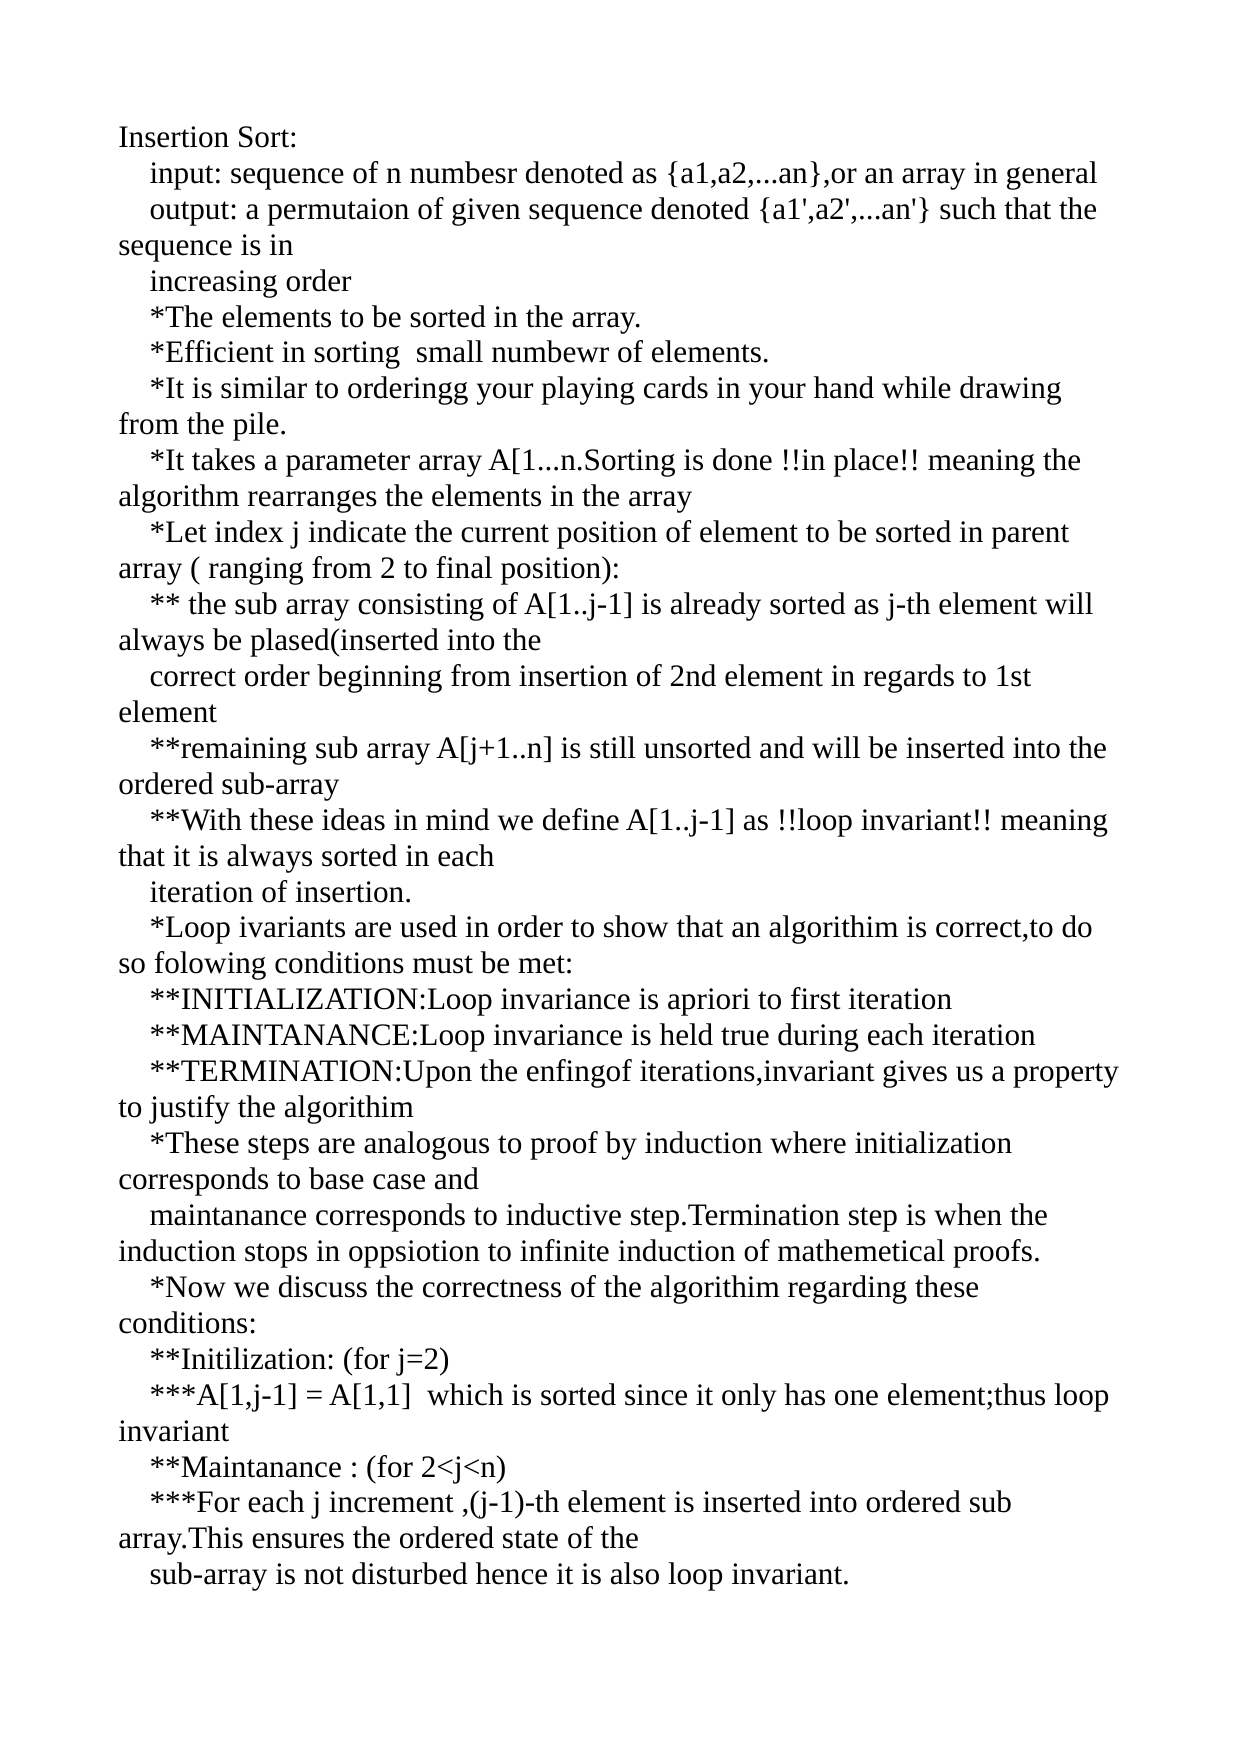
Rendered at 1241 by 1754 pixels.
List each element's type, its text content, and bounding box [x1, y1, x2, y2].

text ***For each j increment ,(j-1)-th element is inserted into ordered sub array.This ensures the ordered state of the [118, 1484, 1122, 1556]
text *Let index j indicate the current position of element to be sorted in parent array ( ranging from 2 to final position): [118, 513, 1122, 585]
text *Efficient in sorting small numbewr of elements. [118, 334, 1122, 370]
text iteration of insertion. [118, 873, 1122, 909]
text ***A[1,j-1] = A[1,1] which is sorted since it only has one element;thus loop invariant [118, 1376, 1122, 1448]
text Insertion Sort: [118, 118, 1122, 154]
text maintanance corresponds to inductive step.Termination step is when the induction stops in oppsiotion to infinite induction of mathemetical proofs. [118, 1196, 1122, 1268]
text *Loop ivariants are used in order to show that an algorithim is correct,to do so folowing conditions must be met: [118, 909, 1122, 981]
text correct order beginning from insertion of 2nd element in regards to 1st element [118, 657, 1122, 729]
text input: sequence of n numbesr denoted as {a1,a2,...an},or an array in general [118, 154, 1122, 190]
text **Maintanance : (for 2<j<n) [118, 1448, 1122, 1484]
text **With these ideas in mind we define A[1..j-1] as !!loop invariant!! meaning that it is always sorted in each [118, 801, 1122, 873]
text **TERMINATION:Upon the enfingof iterations,invariant gives us a property to justify the algorithim [118, 1052, 1122, 1124]
text **remaining sub array A[j+1..n] is still unsorted and will be inserted into the ordered sub-array [118, 729, 1122, 801]
text ** the sub array consisting of A[1..j-1] is already sorted as j-th element will always be plased(inserted into the [118, 585, 1122, 657]
text increasing order [118, 262, 1122, 298]
text output: a permutaion of given sequence denoted {a1',a2',...an'} such that the sequence is in [118, 190, 1122, 262]
text *It takes a parameter array A[1...n.Sorting is done !!in place!! meaning the algorithm rearranges the elements in the array [118, 442, 1122, 513]
text sub-array is not disturbed hence it is also loop invariant. [118, 1556, 1122, 1592]
text *It is similar to orderingg your playing cards in your hand while drawing from the pile. [118, 370, 1122, 442]
text *These steps are analogous to proof by induction where initialization corresponds to base case and [118, 1124, 1122, 1196]
text **MAINTANANCE:Loop invariance is held true during each iteration [118, 1017, 1122, 1052]
text **Initilization: (for j=2) [118, 1340, 1122, 1376]
text *Now we discuss the correctness of the algorithim regarding these conditions: [118, 1268, 1122, 1340]
text *The elements to be sorted in the array. [118, 298, 1122, 334]
text **INITIALIZATION:Loop invariance is apriori to first iteration [118, 981, 1122, 1017]
